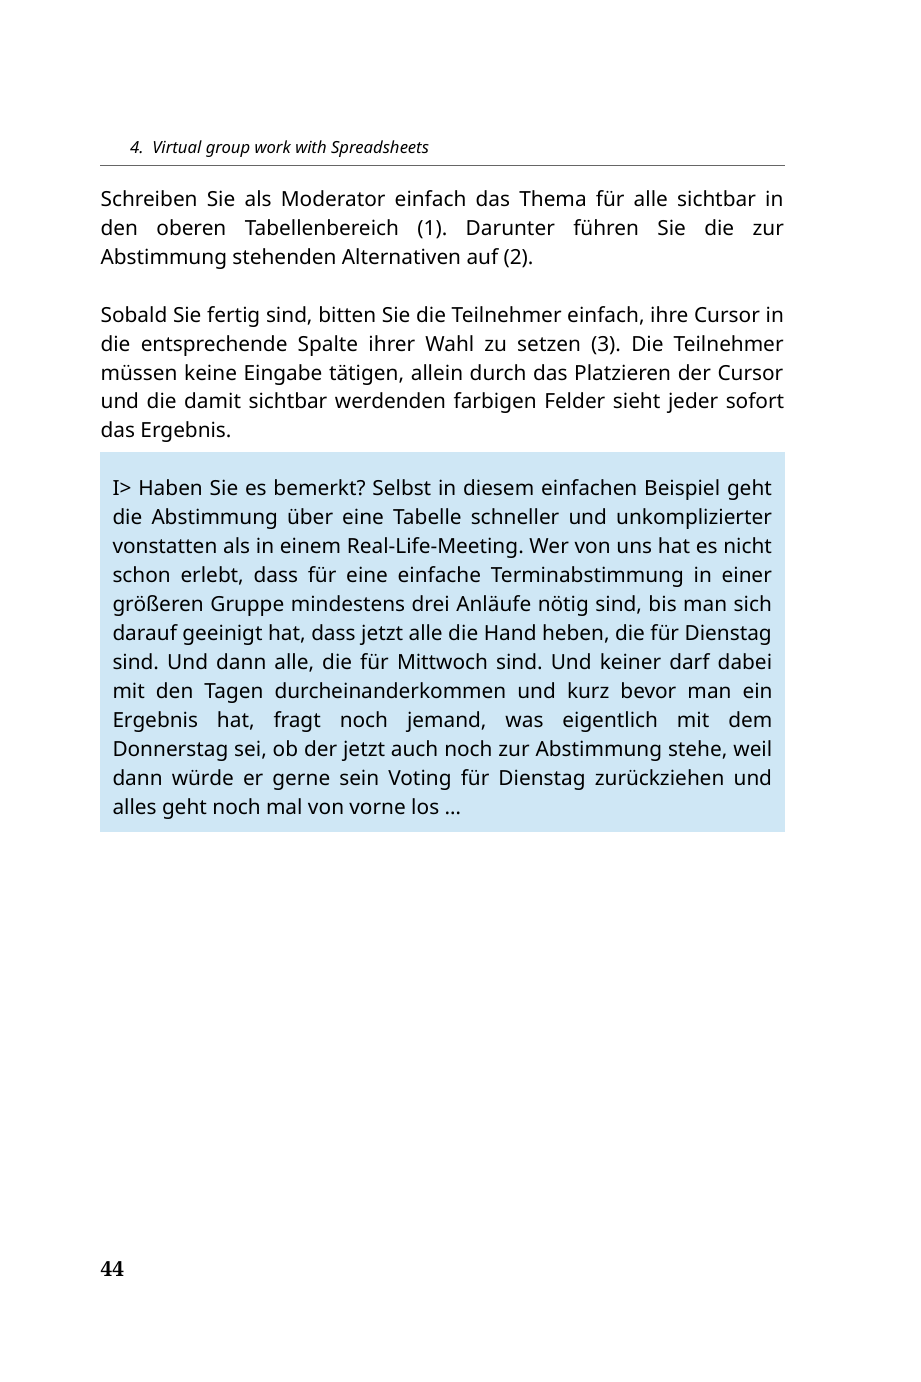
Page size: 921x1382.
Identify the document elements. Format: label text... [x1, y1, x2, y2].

text Sobald Sie fertig sind, bitten Sie die Teilnehmer einfach, ihre Cursor in die entsprechende Spalte ihrer Wahl zu setzen (3). Die Teilnehmer müssen keine Eingabe tätigen, allein durch das Platzieren der Cursor und die damit sichtbar werdenden farbigen Felder sieht jeder sofort das Ergebnis. [100, 278, 785, 444]
text I> Haben Sie es bemerkt? Selbst in diesem einfachen Beispiel geht die Abstimmung über eine Tabelle schneller und unkomplizierter vonstatten als in einem Real-Life-Meeting. Wer von uns hat es nicht schon erlebt, dass für eine einfache Terminabstimmung in einer größeren Gruppe mindestens drei Anläufe nötig sind, bis man sich darauf geeinigt hat, dass jetzt alle die Hand heben, die für Dienstag sind. Und dann alle, die für Mittwoch sind. Und keiner darf dabei mit den Tagen durcheinanderkommen und kurz bevor man ein Ergebnis hat, fragt noch jemand, was eigentlich mit dem Donnerstag sei, ob der jetzt auch noch zur Abstimmung stehe, weil dann würde er gerne sein Voting für Dienstag zurückziehen und alles geht noch mal von vorne los … [112, 464, 773, 820]
text Schreiben Sie als Moderator einfach das Thema für alle sichtbar in den oberen Tabellenbereich (1). Darunter führen Sie die zur Abstimmung stehenden Alternativen auf (2). [100, 183, 785, 270]
